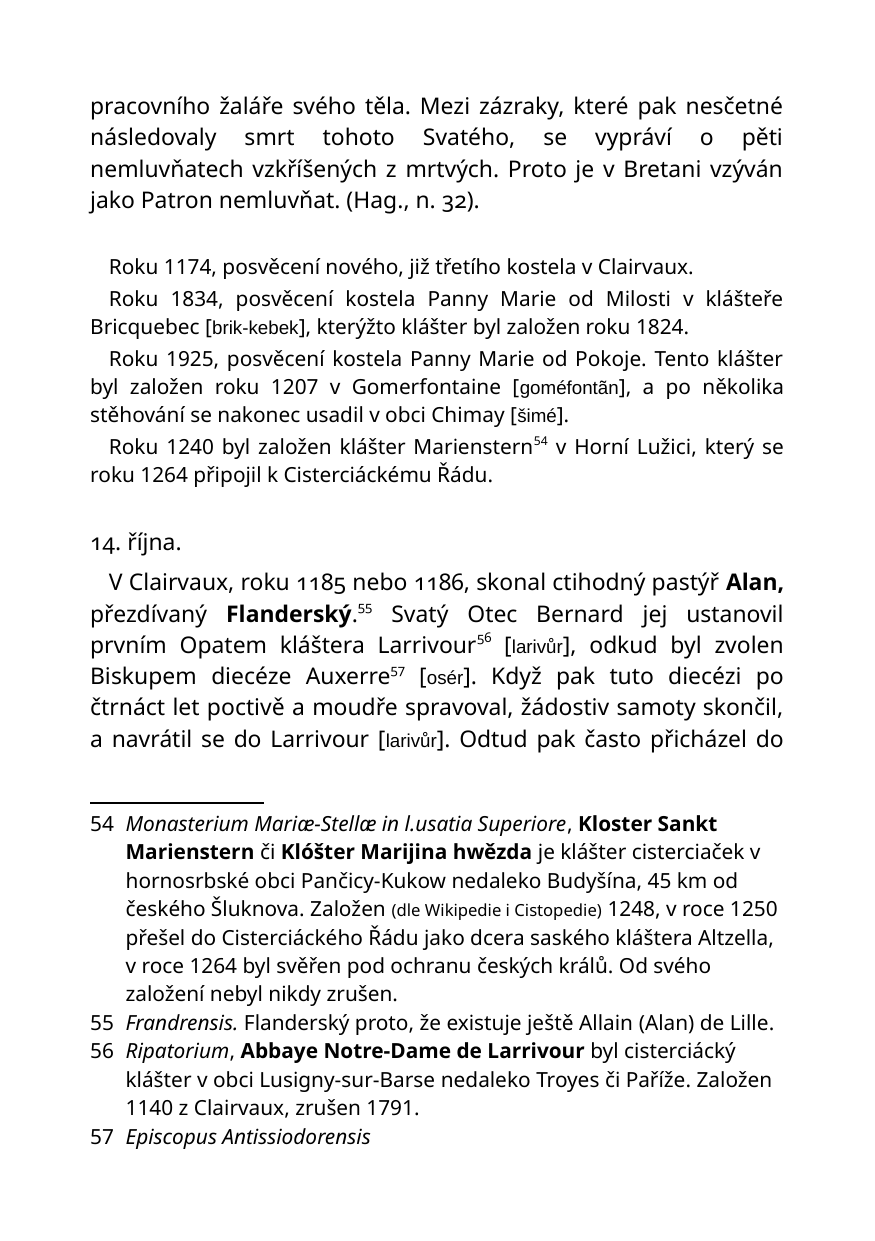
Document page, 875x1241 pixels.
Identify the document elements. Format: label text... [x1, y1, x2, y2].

text Roku 1925, posvěcení kostela Panny Marie od Pokoje. Tento klášter byl založen roku 1207 v Gomerfontaine [goméfontãn], a po několika stěhování se nakonec usadil v obci Chimay [šimé]. [90, 344, 784, 429]
text Roku 1834, posvěcení kostela Panny Marie od Milosti v klášteře Bricquebec [brik-kebek], kterýžto klášter byl založen roku 1824. [90, 284, 784, 341]
text Roku 1240 byl založen klášter Marienstern v Horní Lužici, který se roku 1264 připojil k Cisterciáckému Řádu. [90, 432, 784, 489]
text Frandrensis. Flanderský proto, že existuje ještě Allain (Alan) de Lille. [90, 1008, 784, 1036]
text Ripatorium, Abbaye Notre-Dame de Larrivour byl cisterciácký klášter v obci Lusigny-sur-Barse nedaleko Troyes či Paříže. Založen 1140 z Clairvaux, zrušen 1791. [90, 1036, 784, 1122]
text Monasterium Mariæ-Stellæ in l.usatia Superiore, Kloster Sankt Marienstern či Klóšter Marijina hwězda je klášter cisterciaček v hornosrbské obci Pančicy-Kukow nedaleko Budyšína, 45 km od českého Šluknova. Založen (dle Wikipedie i Cistopedie) 1248, v roce 1250 přešel do Cisterciáckého Řádu jako dcera saského kláštera Altzella, v roce 1264 byl svěřen pod ochranu českých králů. Od svého založení nebyl nikdy zrušen. [90, 809, 784, 1008]
text Episcopus Antissiodorensis [90, 1122, 784, 1150]
text pracovního žaláře svého těla. Mezi zázraky, které pak nesčetné následovaly smrt tohoto Svatého, se vypráví o pěti nemluvňatech vzkříšených z mrtvých. Proto je v Bretani vzýván jako Patron nemluvňat. (Hag., n. 32). [90, 90, 784, 215]
text V Clairvaux, roku 1185 nebo 1186, skonal ctihodný pastýř Alan, přezdívaný Flanderský. Svatý Otec Bernard jej ustanovil prvním Opatem kláštera Larrivour [larivůr], odkud byl zvolen Biskupem diecéze Auxerre [osér]. Když pak tuto diecézi po čtrnáct let poctivě a moudře spravoval, žádostiv samoty skončil, a navrátil se do Larrivour [larivůr]. Odtud pak často přicházel do [90, 566, 784, 754]
text 14. října. [90, 526, 784, 557]
text Roku 1174, posvěcení nového, již třetího kostela v Clairvaux. [90, 252, 784, 281]
